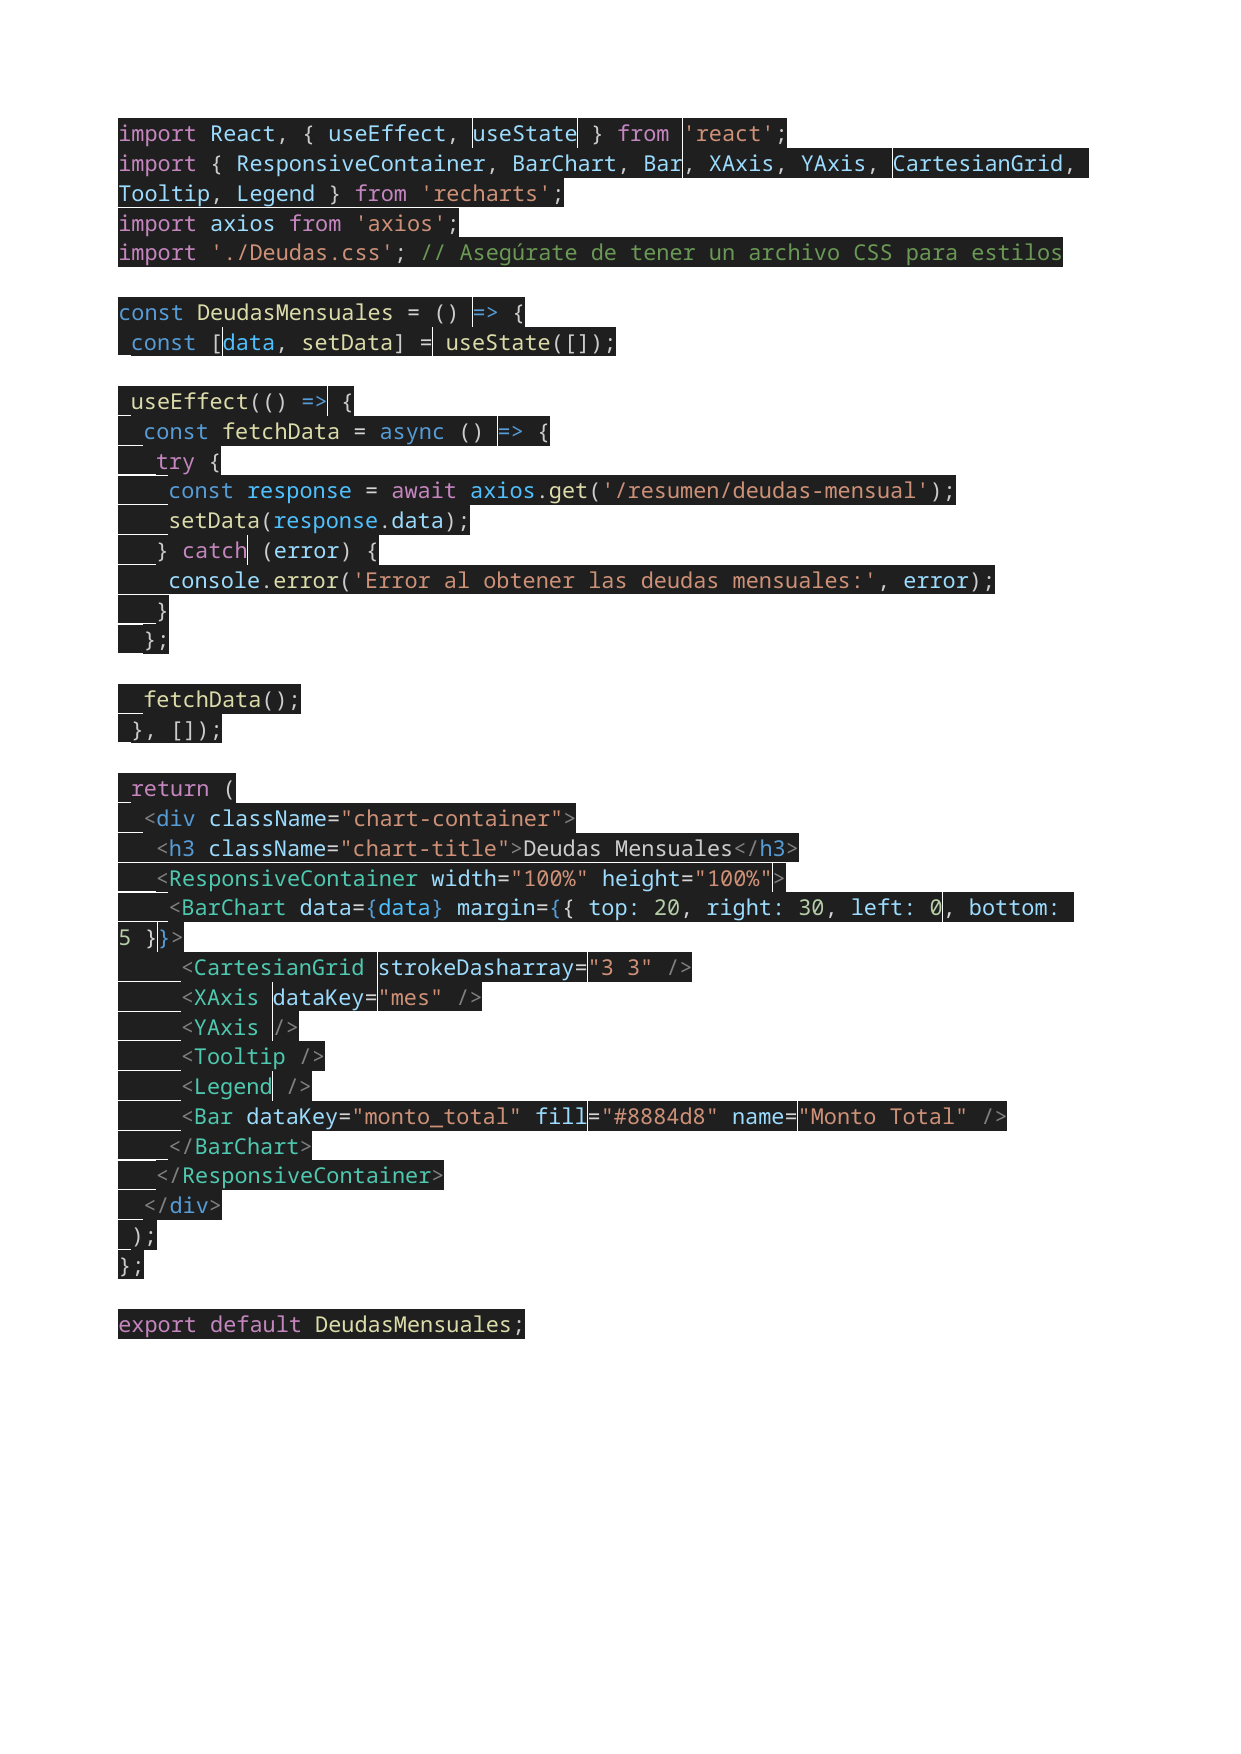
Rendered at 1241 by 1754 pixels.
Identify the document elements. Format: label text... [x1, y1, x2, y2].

text }; [118, 1250, 1122, 1279]
text <Bar dataKey="monto_total" fill="#8884d8" name="Monto Total" /> [118, 1101, 1122, 1131]
text <YAxis /> [118, 1011, 1122, 1041]
text try { [118, 446, 1122, 475]
text <CartesianGrid strokeDasharray="3 3" /> [118, 952, 1122, 982]
text </ResponsiveContainer> [118, 1160, 1122, 1190]
text const fetchData = async () => { [118, 416, 1122, 446]
text <XAxis dataKey="mes" /> [118, 982, 1122, 1011]
text return ( [118, 773, 1122, 803]
text <h3 className="chart-title">Deudas Mensuales</h3> [118, 833, 1122, 862]
text <Legend /> [118, 1071, 1122, 1101]
text </BarChart> [118, 1131, 1122, 1160]
text export default DeudasMensuales; [118, 1309, 1122, 1339]
text }, []); [118, 714, 1122, 743]
text import './Deudas.css'; // Asegúrate de tener un archivo CSS para estilos [118, 237, 1122, 267]
text setData(response.data); [118, 505, 1122, 535]
text import axios from 'axios'; [118, 207, 1122, 237]
text } catch (error) { [118, 535, 1122, 565]
text } [118, 594, 1122, 624]
text <div className="chart-container"> [118, 803, 1122, 833]
text import React, { useEffect, useState } from 'react'; [118, 118, 1122, 148]
text ); [118, 1220, 1122, 1250]
text }; [118, 624, 1122, 654]
text console.error('Error al obtener las deudas mensuales:', error); [118, 565, 1122, 594]
text const response = await axios.get('/resumen/deudas-mensual'); [118, 475, 1122, 505]
text import { ResponsiveContainer, BarChart, Bar, XAxis, YAxis, CartesianGrid, Tooltip, Legend } from 'recharts'; [118, 148, 1122, 207]
text </div> [118, 1190, 1122, 1220]
text fetchData(); [118, 684, 1122, 714]
text <ResponsiveContainer width="100%" height="100%"> [118, 862, 1122, 892]
text const [data, setData] = useState([]); [118, 327, 1122, 356]
text <Tooltip /> [118, 1041, 1122, 1071]
text useEffect(() => { [118, 386, 1122, 416]
text const DeudasMensuales = () => { [118, 297, 1122, 327]
text <BarChart data={data} margin={{ top: 20, right: 30, left: 0, bottom: 5 }}> [118, 892, 1122, 952]
